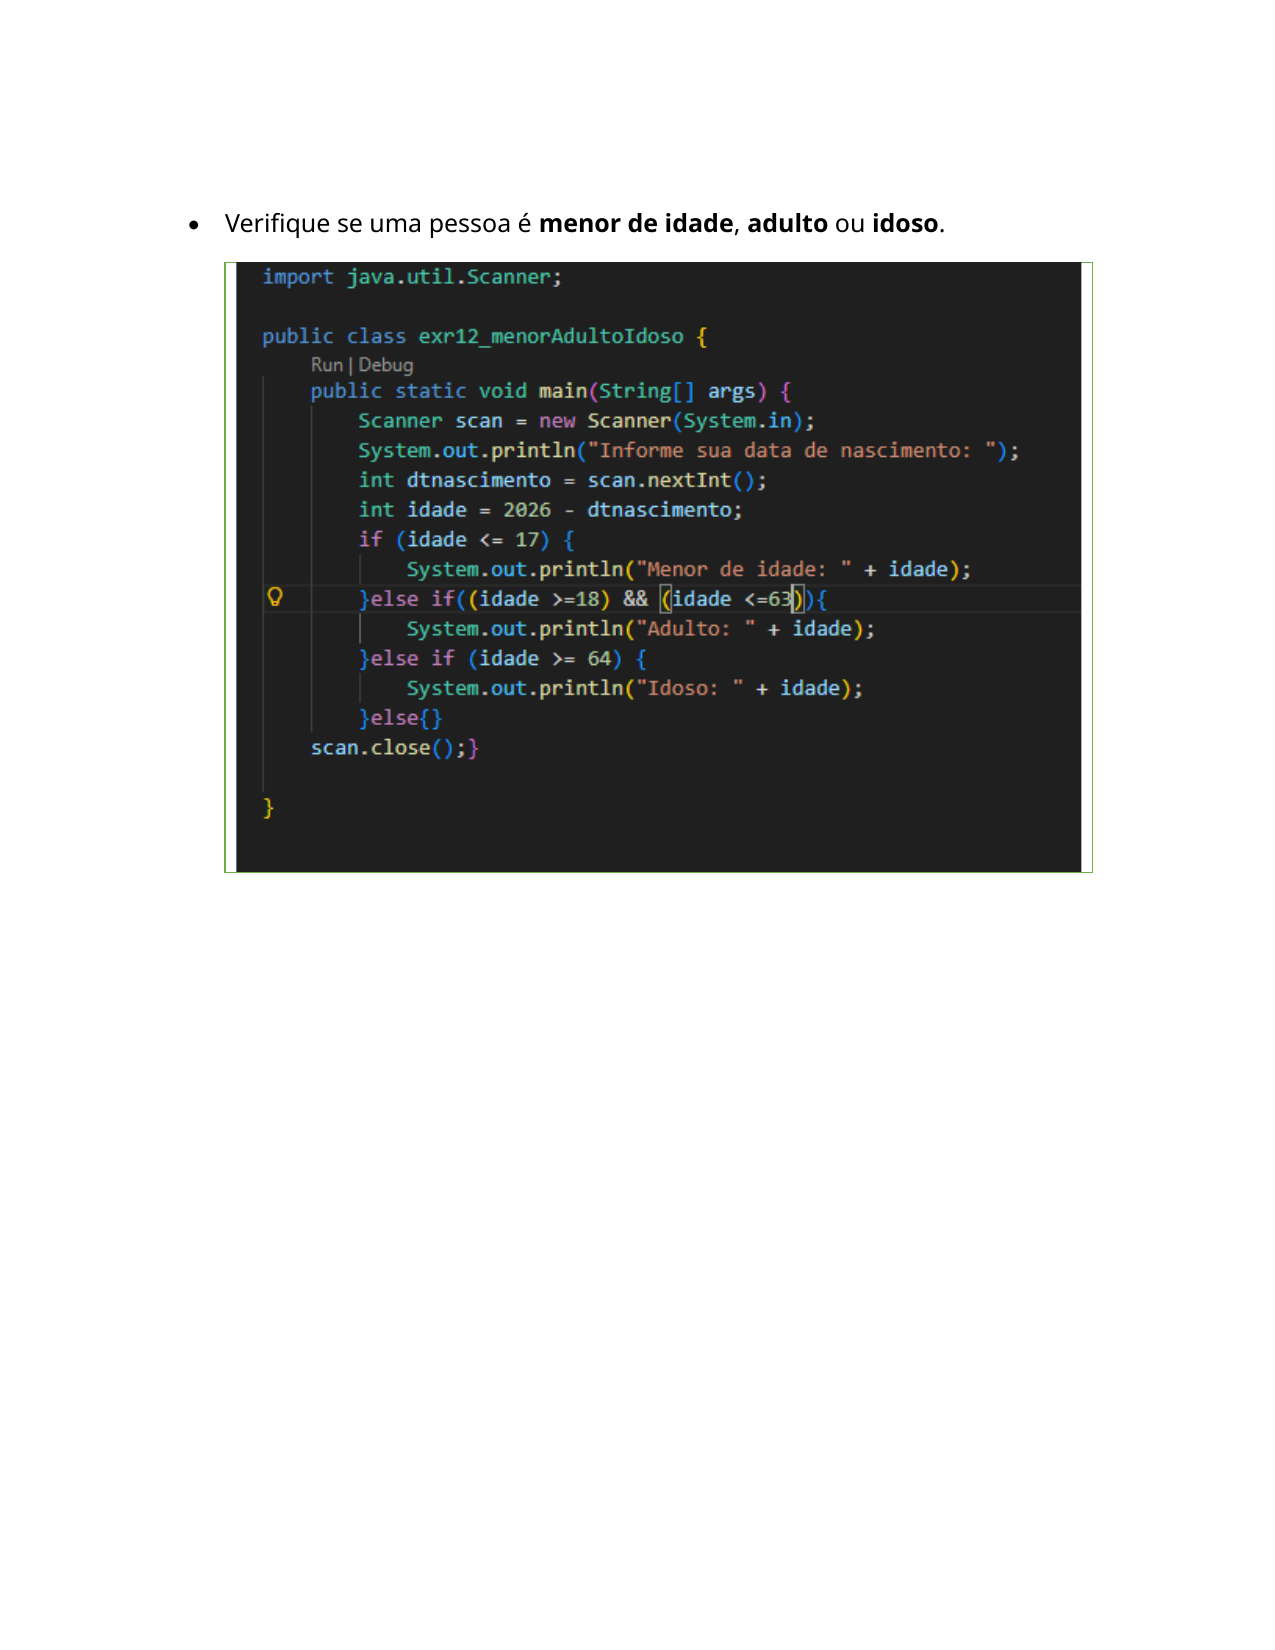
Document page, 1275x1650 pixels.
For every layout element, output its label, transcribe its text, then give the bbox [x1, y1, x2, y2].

list Verifique se uma pessoa é menor de idade, adulto ou idoso. [187, 206, 1125, 240]
table_header [1082, 263, 1092, 872]
table_header [226, 263, 236, 872]
